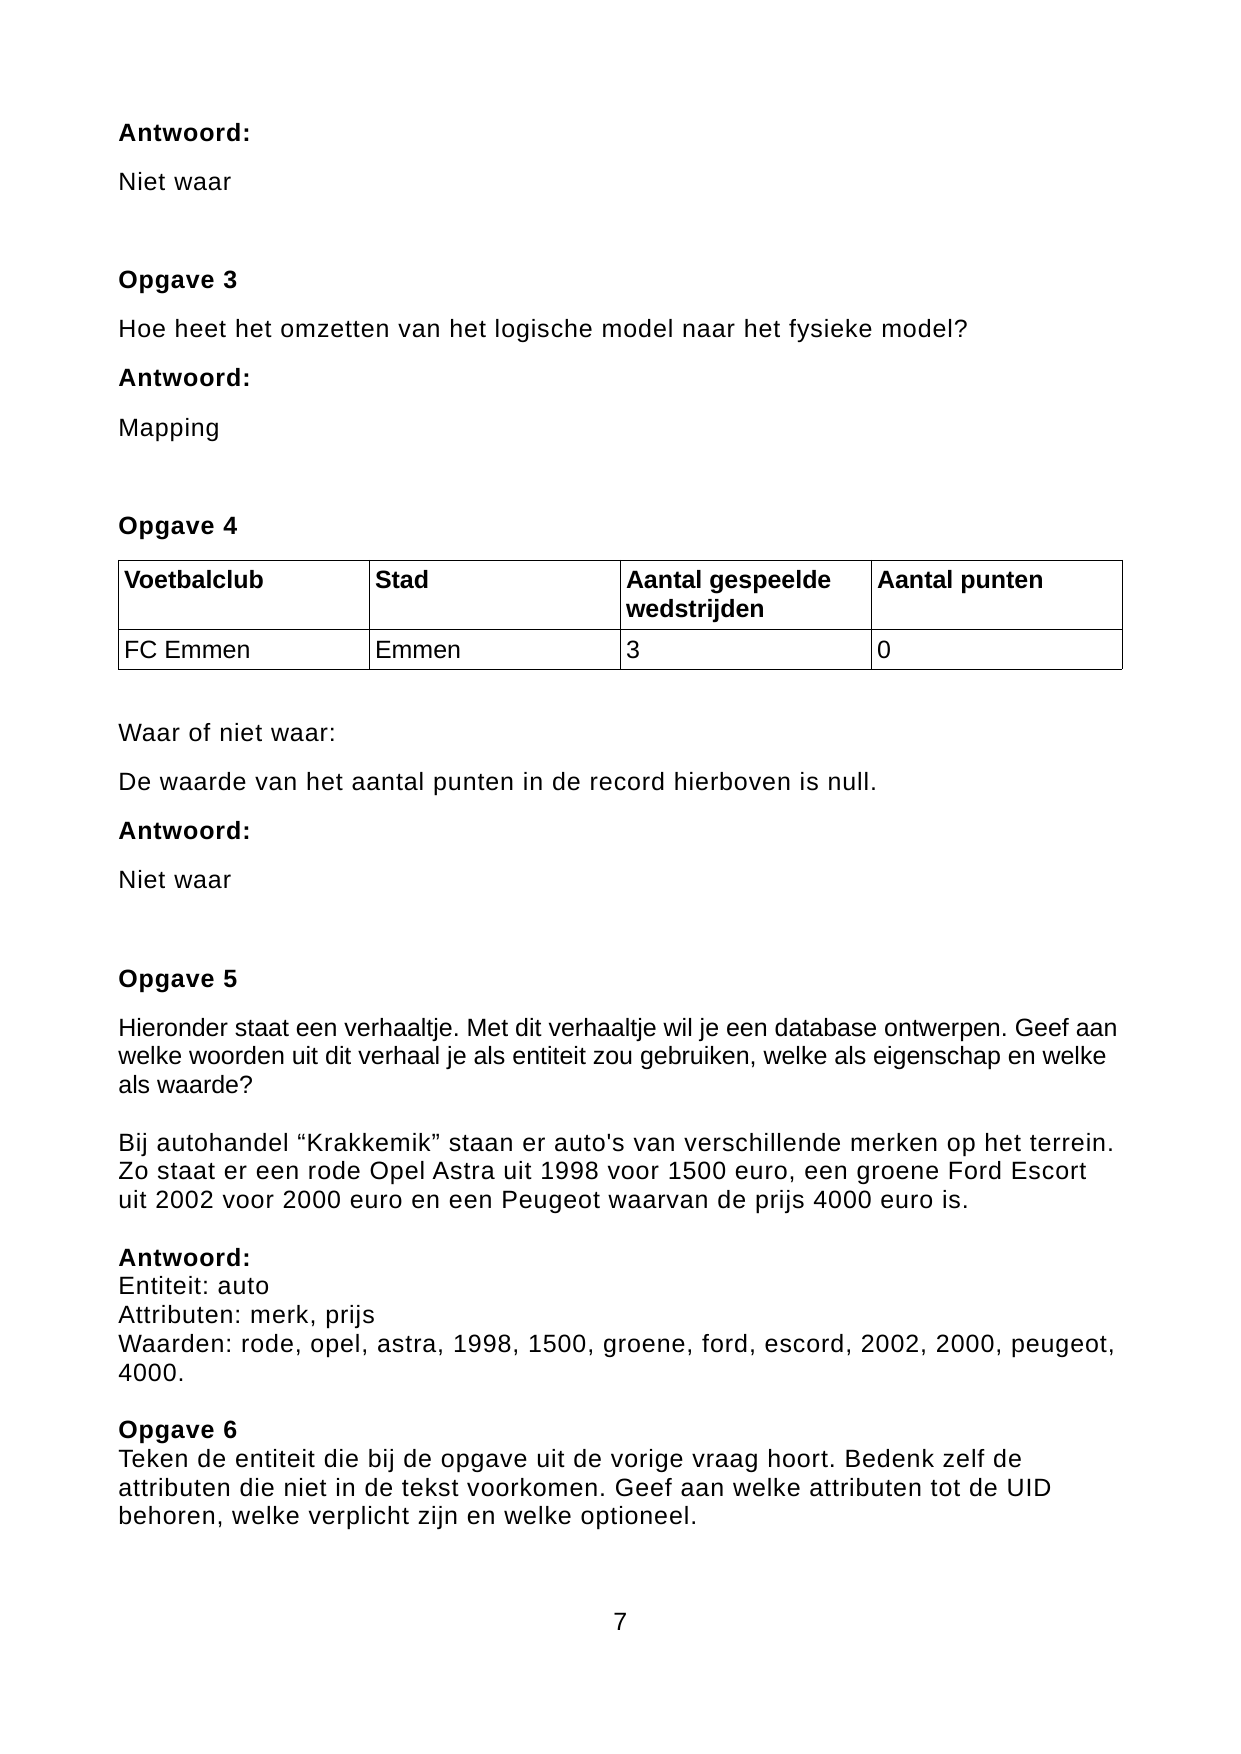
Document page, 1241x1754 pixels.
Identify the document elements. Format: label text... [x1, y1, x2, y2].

text Antwoord: [118, 816, 1122, 845]
text Opgave 3 [118, 265, 1122, 294]
text Hieronder staat een verhaaltje. Met dit verhaaltje wil je een database ontwerpen. Geef aan welke woorden uit dit verhaal je als entiteit zou gebruiken, welke als eigenschap en welke als waarde? [118, 1013, 1122, 1099]
text Bij autohandel “Krakkemik” staan er auto's van verschillende merken op het terrein. Zo staat er een rode Opel Astra uit 1998 voor 1500 euro, een groene Ford Escort uit 2002 voor 2000 euro en een Peugeot waarvan de prijs 4000 euro is. [118, 1128, 1122, 1214]
text Antwoord: [118, 118, 1122, 147]
text Waar of niet waar: [118, 718, 1122, 747]
text Hoe heet het omzetten van het logische model naar het fysieke model? [118, 314, 1122, 343]
table_header Voetbalclub [119, 561, 369, 629]
text Opgave 6 [118, 1415, 1122, 1444]
text Teken de entiteit die bij de opgave uit de vorige vraag hoort. Bedenk zelf de attributen die niet in de tekst voorkomen. Geef aan welke attributen tot de UID behoren, welke verplicht zijn en welke optioneel. [118, 1444, 1122, 1530]
text Niet waar [118, 167, 1122, 196]
table_header Stad [370, 561, 620, 629]
text Antwoord: [118, 363, 1122, 392]
table_cell 3 [621, 630, 871, 669]
table_cell 0 [872, 630, 1122, 669]
text Opgave 4 [118, 511, 1122, 539]
table_cell FC Emmen [119, 630, 369, 669]
text De waarde van het aantal punten in de record hierboven is null. [118, 767, 1122, 796]
text Entiteit: auto [118, 1271, 1122, 1300]
text Attributen: merk, prijs [118, 1300, 1122, 1329]
text Waarden: rode, opel, astra, 1998, 1500, groene, ford, escord, 2002, 2000, peugeot, 4000. [118, 1329, 1122, 1386]
table_cell Emmen [370, 630, 620, 669]
table_header Aantal punten [872, 561, 1122, 629]
text Niet waar [118, 865, 1122, 894]
table_header Aantal gespeelde wedstrijden [621, 561, 871, 629]
text Antwoord: [118, 1243, 1122, 1271]
text Opgave 5 [118, 963, 1122, 992]
text Mapping [118, 412, 1122, 441]
